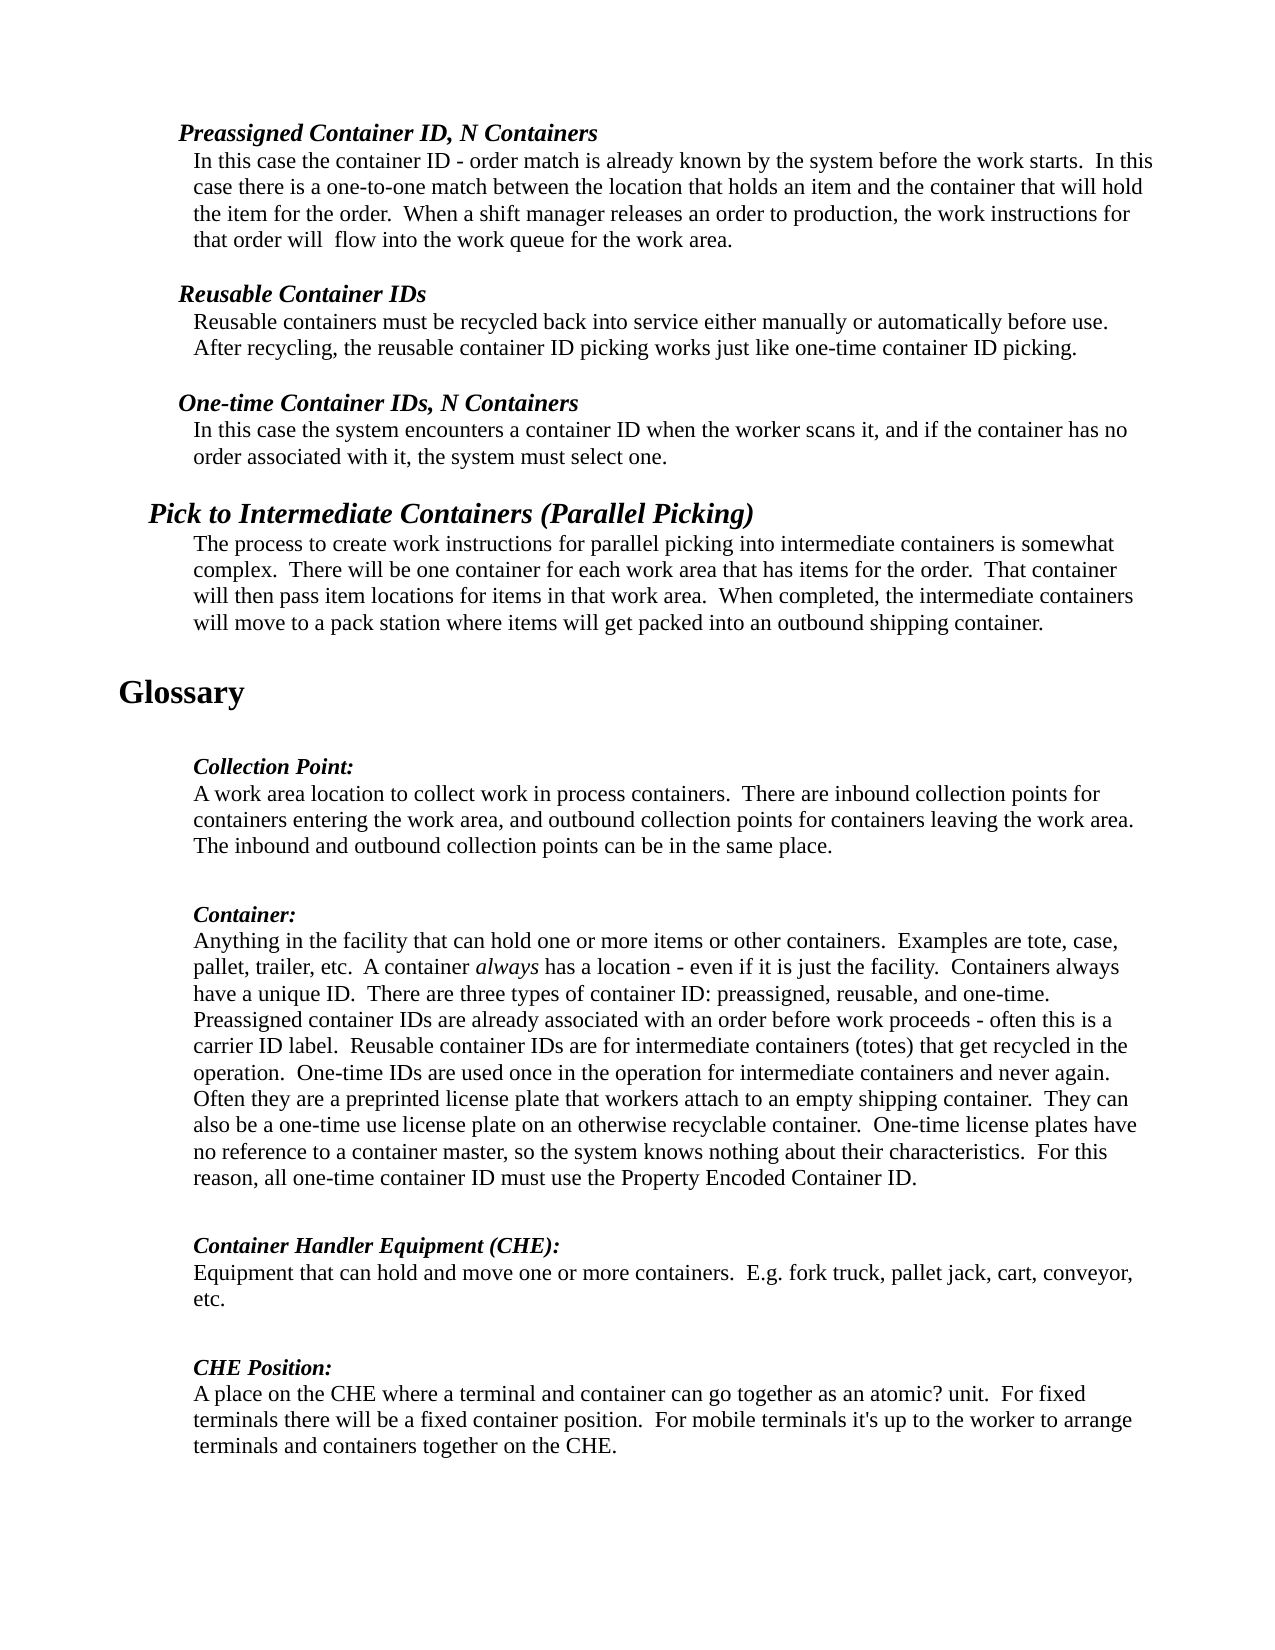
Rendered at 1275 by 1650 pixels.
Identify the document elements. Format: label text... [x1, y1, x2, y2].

subtitle Container Handler Equipment (CHE): [193, 1232, 1157, 1259]
subtitle Preassigned Container ID, N Containers [178, 118, 1157, 147]
text Reusable containers must be recycled back into service either manually or automatically before use. After recycling, the reusable container ID picking works just like one-time container ID picking. [193, 308, 1157, 361]
subtitle CHE Position: [193, 1353, 1157, 1380]
subtitle One-time Container IDs, N Containers [178, 388, 1157, 416]
subtitle Reusable Container IDs [178, 279, 1157, 308]
subtitle Container: [193, 901, 1157, 927]
text Anything in the facility that can hold one or more items or other containers. Examples are tote, case, pallet, trailer, etc. A container always has a location - even if it is just the facility. Containers always have a unique ID. There are three types of container ID: preassigned, reusable, and one-time. Preassigned container IDs are already associated with an order before work proceeds - often this is a carrier ID label. Reusable container IDs are for intermediate containers (totes) that get recycled in the operation. One-time IDs are used once in the operation for intermediate containers and never again. Often they are a preprinted license plate that workers attach to an empty shipping container. They can also be a one-time use license plate on an otherwise recyclable container. One-time license plates have no reference to a container master, so the system knows nothing about their characteristics. For this reason, all one-time container ID must use the Property Encoded Container ID. [193, 927, 1157, 1191]
text A work area location to collect work in process containers. There are inbound collection points for containers entering the work area, and outbound collection points for containers leaving the work area. The inbound and outbound collection points can be in the same place. [193, 779, 1157, 859]
text A place on the CHE where a terminal and container can go together as an atomic? unit. For fixed terminals there will be a fixed container position. For mobile terminals it's up to the worker to arrange terminals and containers together on the CHE. [193, 1380, 1157, 1459]
text In this case the system encounters a container ID when the worker scans it, and if the container has no order associated with it, the system must select one. [193, 416, 1157, 469]
text Equipment that can hold and move one or more containers. E.g. fork truck, pallet jack, cart, conveyor, etc. [193, 1259, 1157, 1312]
text In this case the container ID - order match is already known by the system before the work starts. In this case there is a one-to-one match between the location that holds an item and the container that will hold the item for the order. When a shift manager releases an order to production, the work instructions for that order will flow into the work queue for the work area. [193, 147, 1157, 252]
subtitle Pick to Intermediate Containers (Parallel Picking) [148, 496, 1157, 530]
text The process to create work instructions for parallel picking into intermediate containers is somewhat complex. There will be one container for each work area that has items for the order. That container will then pass item locations for items in that work area. When completed, the intermediate containers will move to a pack station where items will get packed into an outbound shipping container. [193, 530, 1157, 635]
subtitle Collection Point: [193, 753, 1157, 779]
subtitle Glossary [118, 672, 1157, 711]
